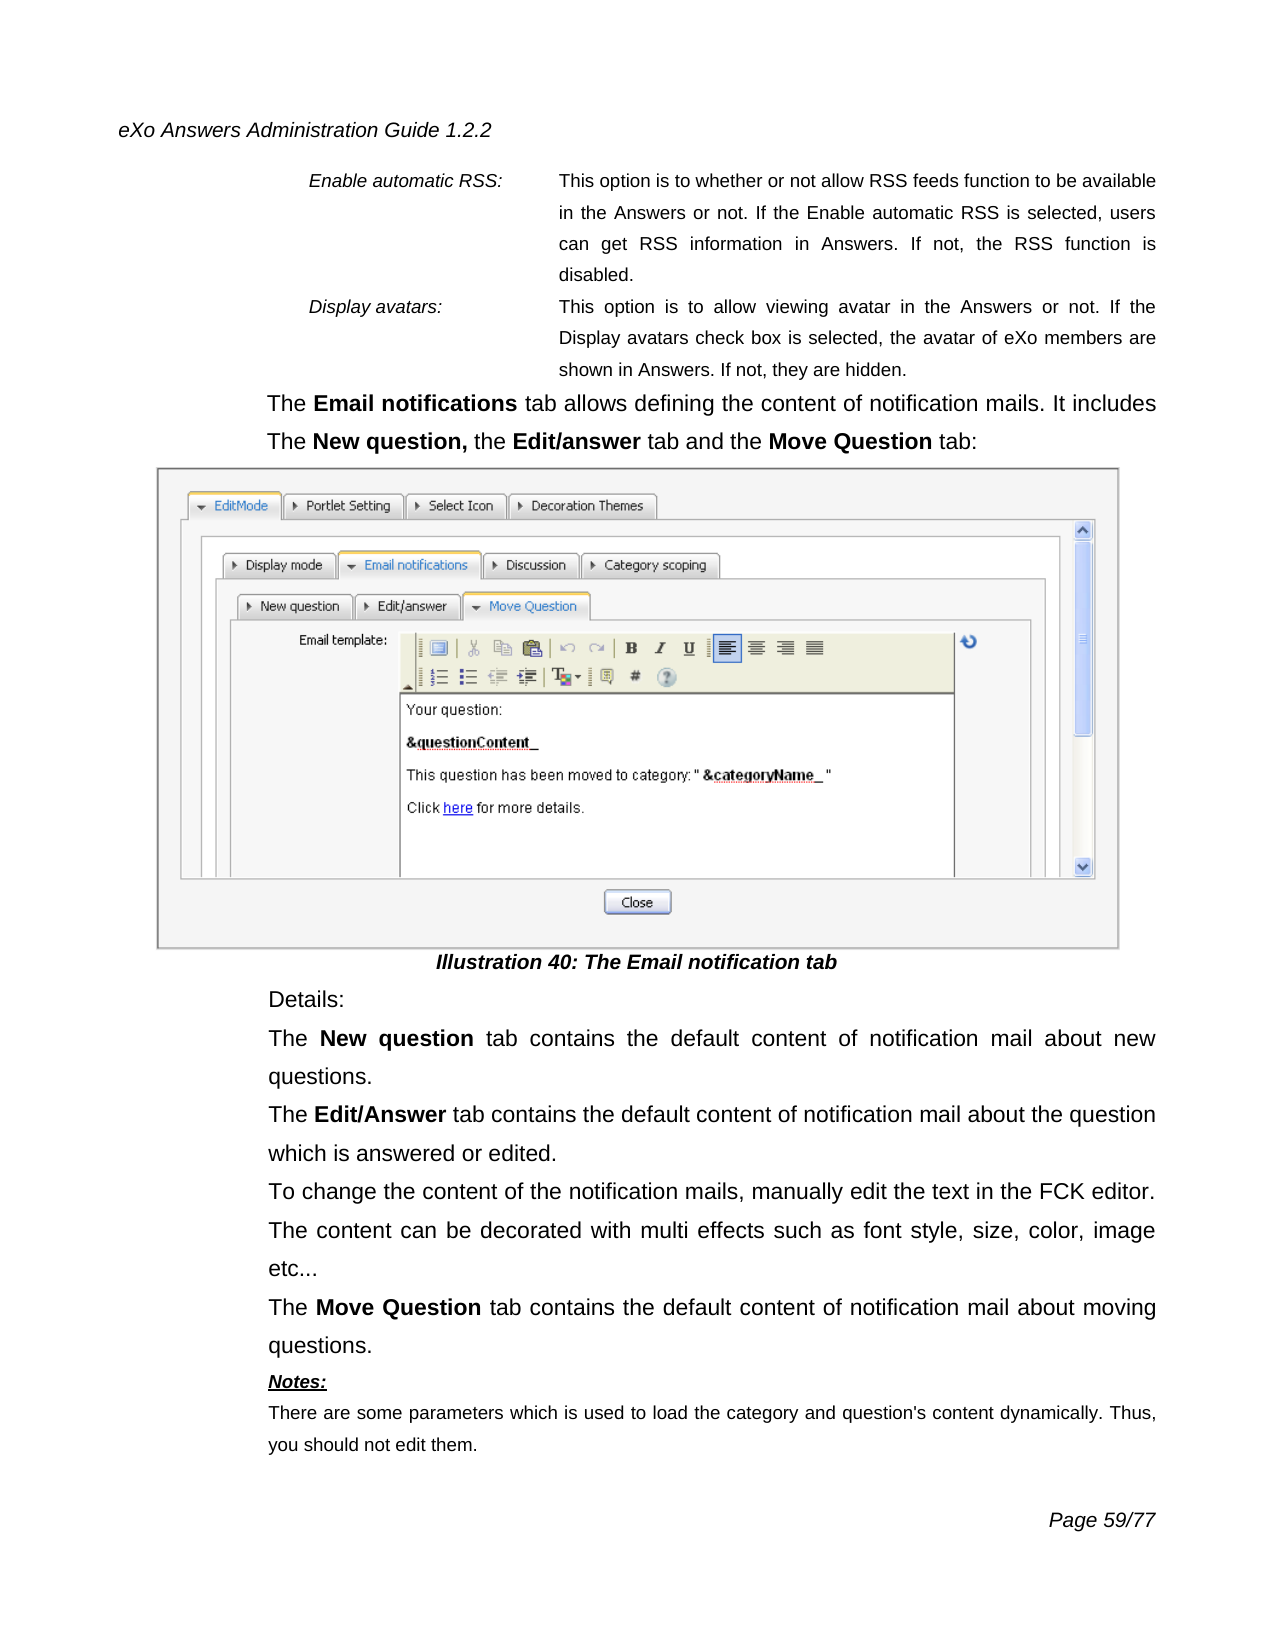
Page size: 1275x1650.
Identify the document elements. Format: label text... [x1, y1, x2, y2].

text To change the content of the notification mails, manually edit the text in the FCK editor. The content can be decorated with multi effects such as font style, size, color, image etc... [268, 1179, 1157, 1282]
text Enable automatic RSS: This option is to whether or not allow RSS feeds function to be available in the Answers or not. If the Enable automatic RSS is selected, users can get RSS information in Answers. If not, the RSS function is disabled. [309, 171, 1157, 286]
text The Email notifications tab allows defining the content of notification mails. It includes The New question, the Edit/answer tab and the Move Question tab: [267, 390, 1157, 454]
text The New question tab contains the default content of notification mail about new questions. [268, 1025, 1157, 1089]
text There are some parameters which is used to load the category and question's content dynamically. Thus, you should not edit them. [268, 1403, 1157, 1455]
picture [155, 467, 1121, 951]
text Display avatars: This option is to allow viewing avatar in the Answers or not. If the Display avatars check box is selected, the avatar of eXo members are shown in Answers. If not, they are hidden. [309, 296, 1157, 380]
text The Edit/Answer tab contains the default content of notification mail about the question which is answered or edited. [268, 1102, 1157, 1166]
text Details: [268, 467, 1157, 1012]
text Notes: [268, 1371, 1157, 1392]
text The Move Question tab contains the default content of notification mail about moving questions. [268, 1294, 1157, 1358]
text Illustration 40: The Email notification tab [155, 951, 1120, 974]
